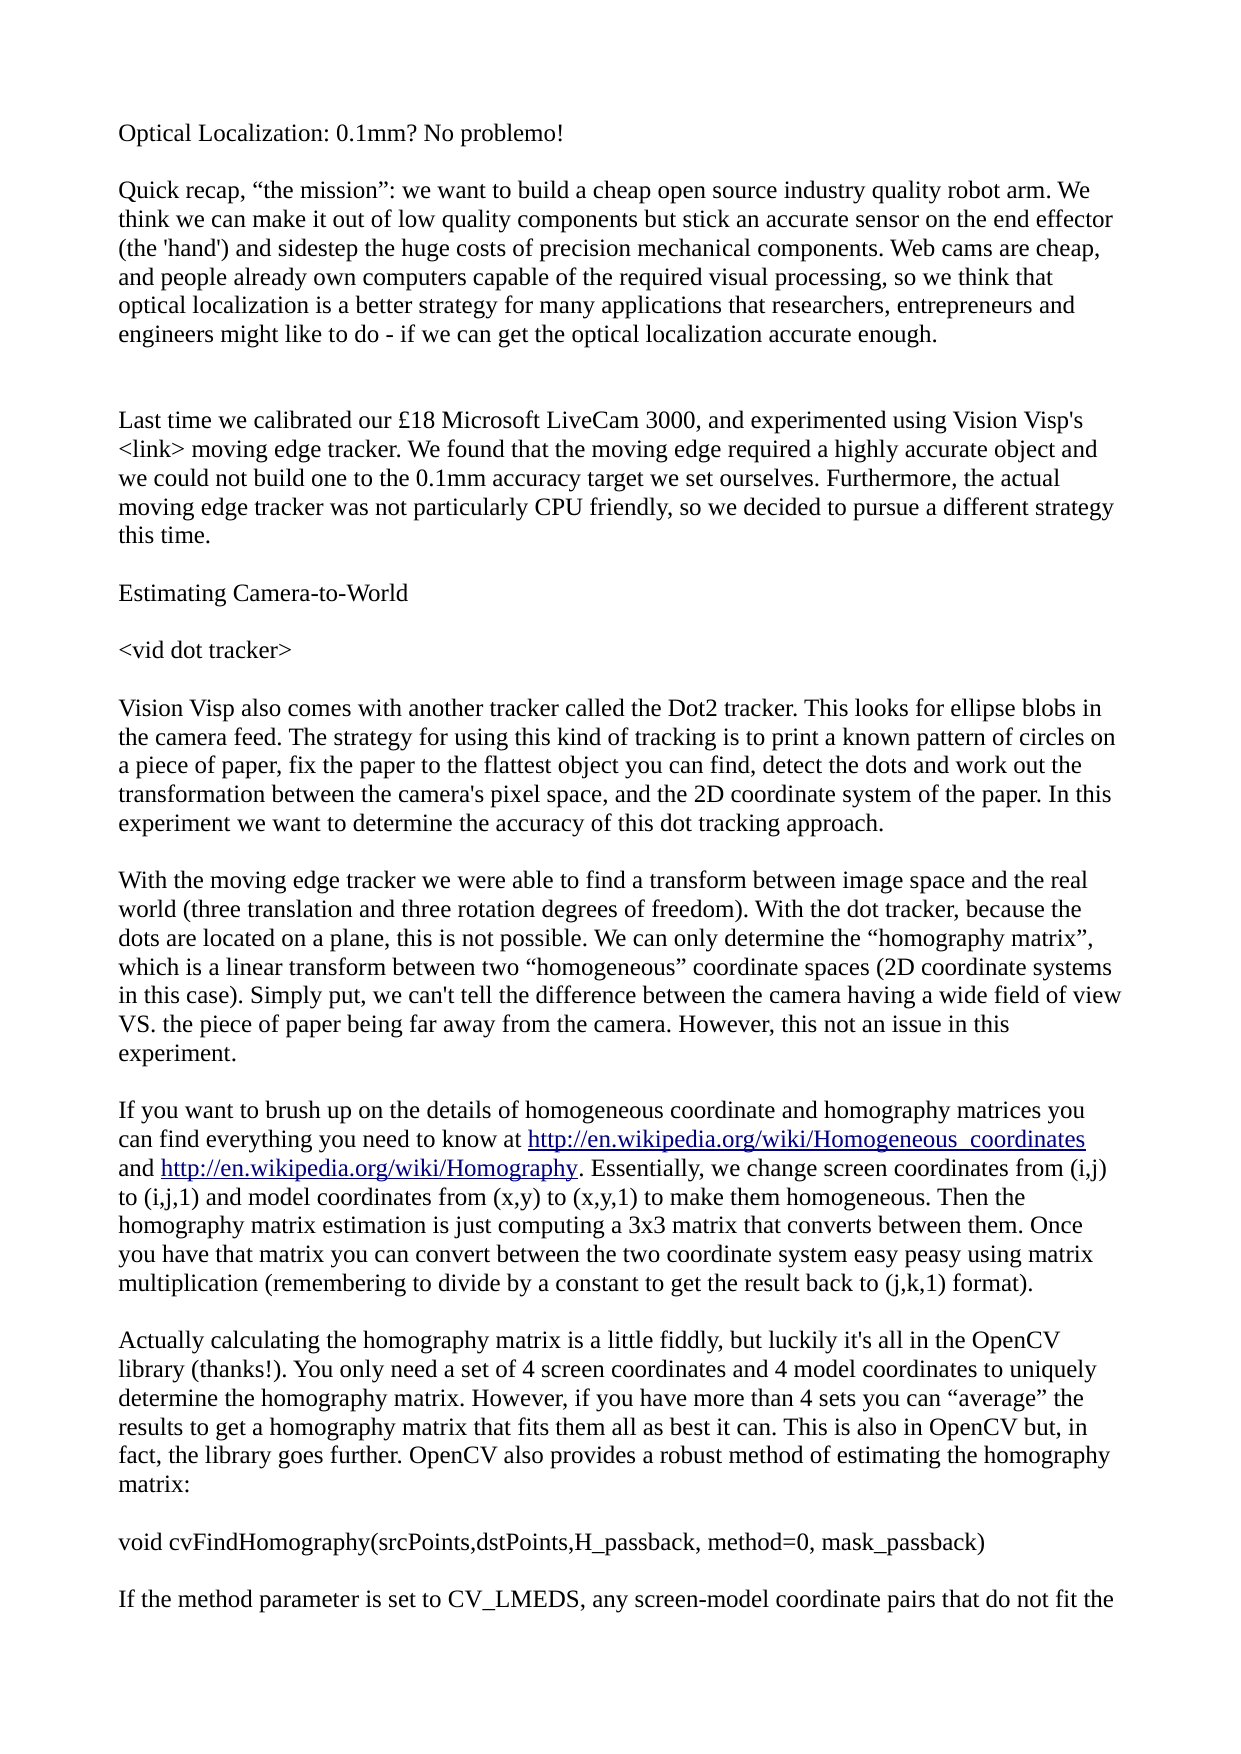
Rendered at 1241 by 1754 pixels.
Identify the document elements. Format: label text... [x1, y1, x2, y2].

text Vision Visp also comes with another tracker called the Dot2 tracker. This looks for ellipse blobs in the camera feed. The strategy for using this kind of tracking is to print a known pattern of circles on a piece of paper, fix the paper to the flattest object you can find, detect the dots and work out the transformation between the camera's pixel space, and the 2D coordinate system of the paper. In this experiment we want to determine the accuracy of this dot tracking approach. With the moving edge tracker we were able to find a transform between image space and the real world (three translation and three rotation degrees of freedom). With the dot tracker, because the dots are located on a plane, this is not possible. We can only determine the “homography matrix”, which is a linear transform between two “homogeneous” coordinate spaces (2D coordinate systems in this case). Simply put, we can't tell the difference between the camera having a wide field of view VS. the piece of paper being far away from the camera. However, this not an issue in this experiment. If you want to brush up on the details of homogeneous coordinate and homography matrices you can find everything you need to know at http://en.wikipedia.org/wiki/Homogeneous_coordinates and http://en.wikipedia.org/wiki/Homography. Essentially, we change screen coordinates from (i,j) to (i,j,1) and model coordinates from (x,y) to (x,y,1) to make them homogeneous. Then the homography matrix estimation is just computing a 3x3 matrix that converts between them. Once you have that matrix you can convert between the two coordinate system easy peasy using matrix multiplication (remembering to divide by a constant to get the result back to (j,k,1) format). Actually calculating the homography matrix is a little fiddly, but luckily it's all in the OpenCV library (thanks!). You only need a set of 4 screen coordinates and 4 model coordinates to uniquely determine the homography matrix. However, if you have more than 4 sets you can “average” the results to get a homography matrix that fits them all as best it can. This is also in OpenCV but, in fact, the library goes further. OpenCV also provides a robust method of estimating the homography matrix: void cvFindHomography(srcPoints,dstPoints,H_passback, method=0, mask_passback) If the method parameter is set to CV_LMEDS, any screen-model coordinate pairs that do not fit the [118, 693, 1122, 1613]
text <vid dot tracker> [118, 636, 1122, 664]
text Optical Localization: 0.1mm? No problemo! [118, 118, 1122, 147]
text Last time we calibrated our £18 Microsoft LiveCam 3000, and experimented using Vision Visp's <link> moving edge tracker. We found that the moving edge required a highly accurate object and we could not build one to the 0.1mm accuracy target we set ourselves. Furthermore, the actual moving edge tracker was not particularly CPU friendly, so we decided to pursue a different strategy this time. Estimating Camera-to-World [118, 348, 1122, 607]
text Quick recap, “the mission”: we want to build a cheap open source industry quality robot arm. We think we can make it out of low quality components but stick an accurate sensor on the end effector (the 'hand') and sidestep the huge costs of precision mechanical components. Web cams are cheap, and people already own computers capable of the required visual processing, so we think that optical localization is a better strategy for many applications that researchers, entrepreneurs and engineers might like to do - if we can get the optical localization accurate enough. [118, 176, 1122, 348]
